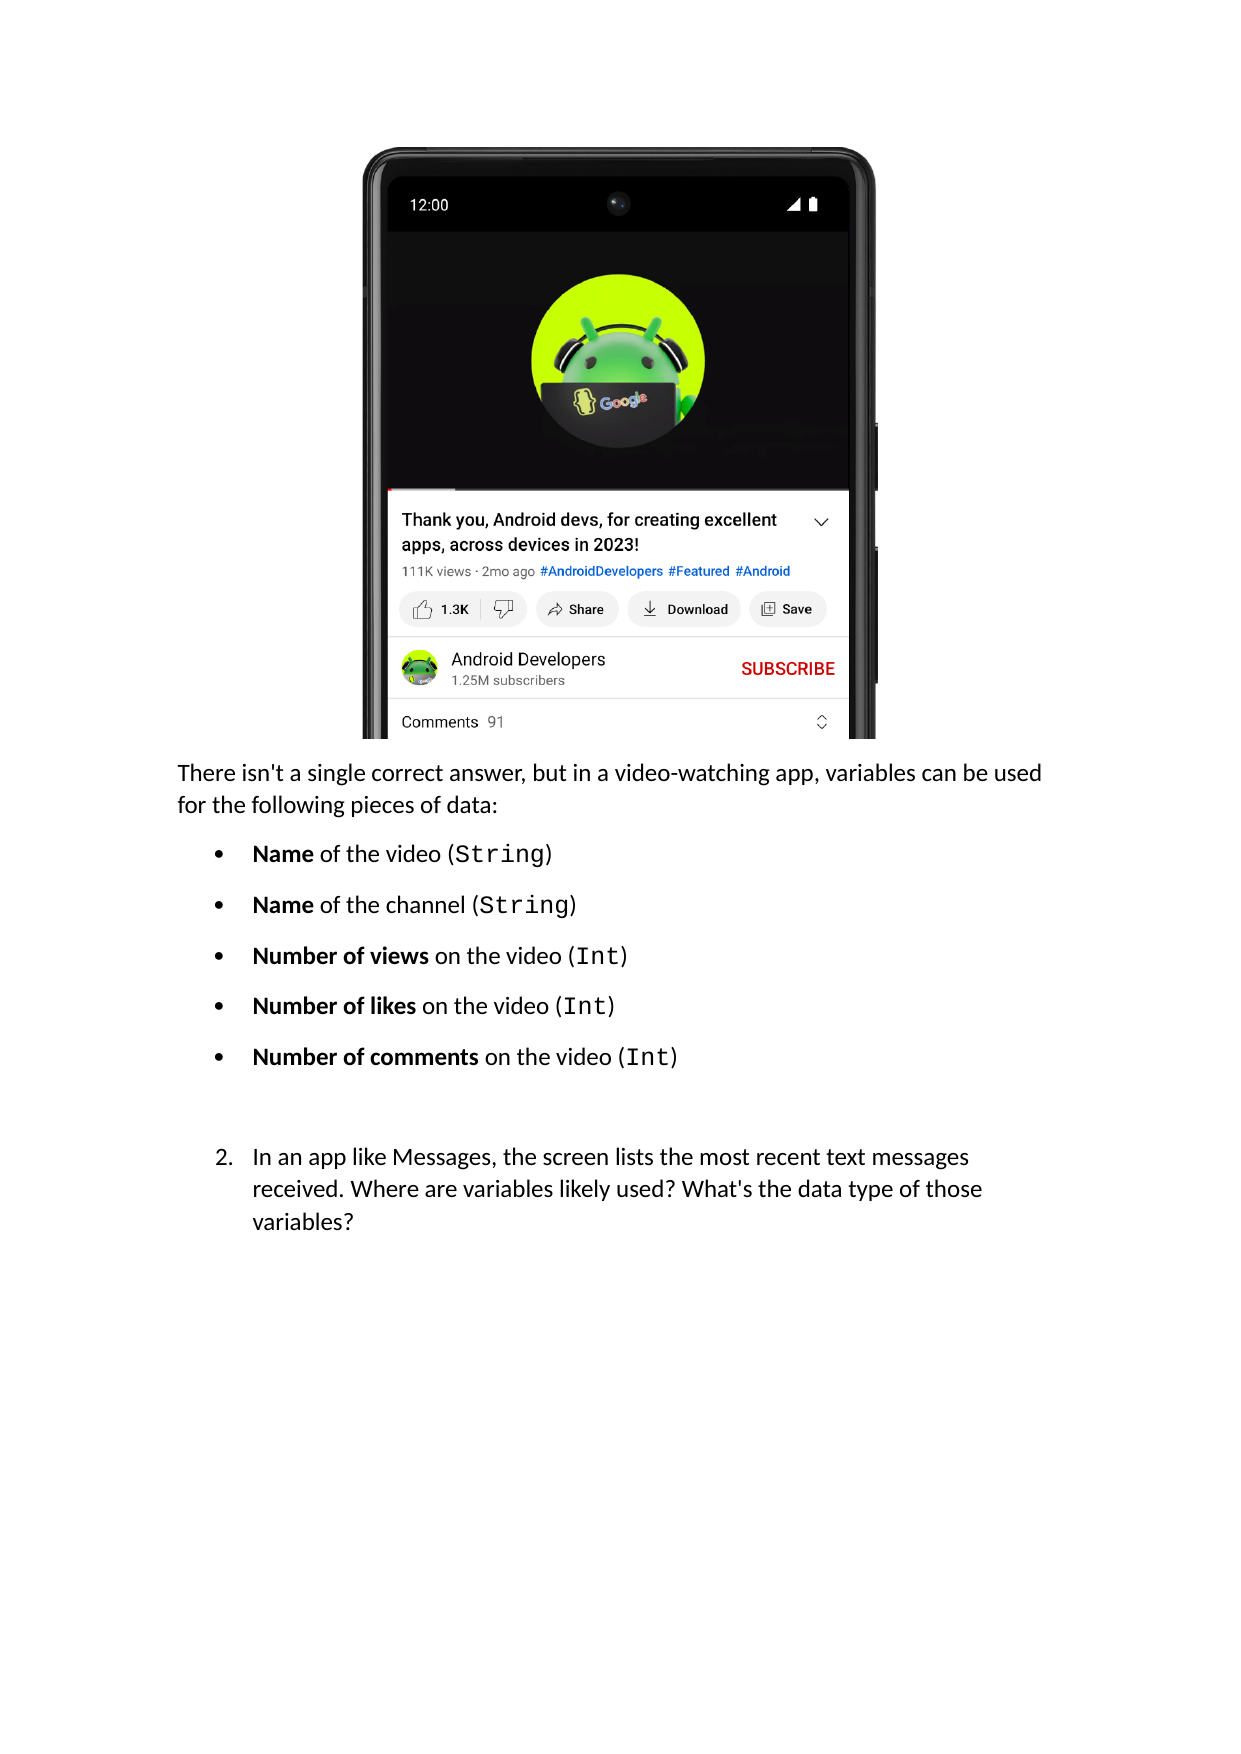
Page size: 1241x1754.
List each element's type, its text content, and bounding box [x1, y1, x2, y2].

list Number of views on the video (Int) [215, 940, 1063, 972]
list Name of the video (String) [215, 838, 1063, 870]
text There isn't a single correct answer, but in a video-watching app, variables can be used for the following pieces of data: [177, 757, 1063, 820]
list In an app like Messages, the screen lists the most recent text messages received. Where are variables likely used? What's the data type of those variables? [215, 1141, 1063, 1237]
list Name of the channel (String) [215, 889, 1063, 921]
list Number of likes on the video (Int) [215, 990, 1063, 1022]
list Number of comments on the video (Int) [215, 1041, 1063, 1073]
